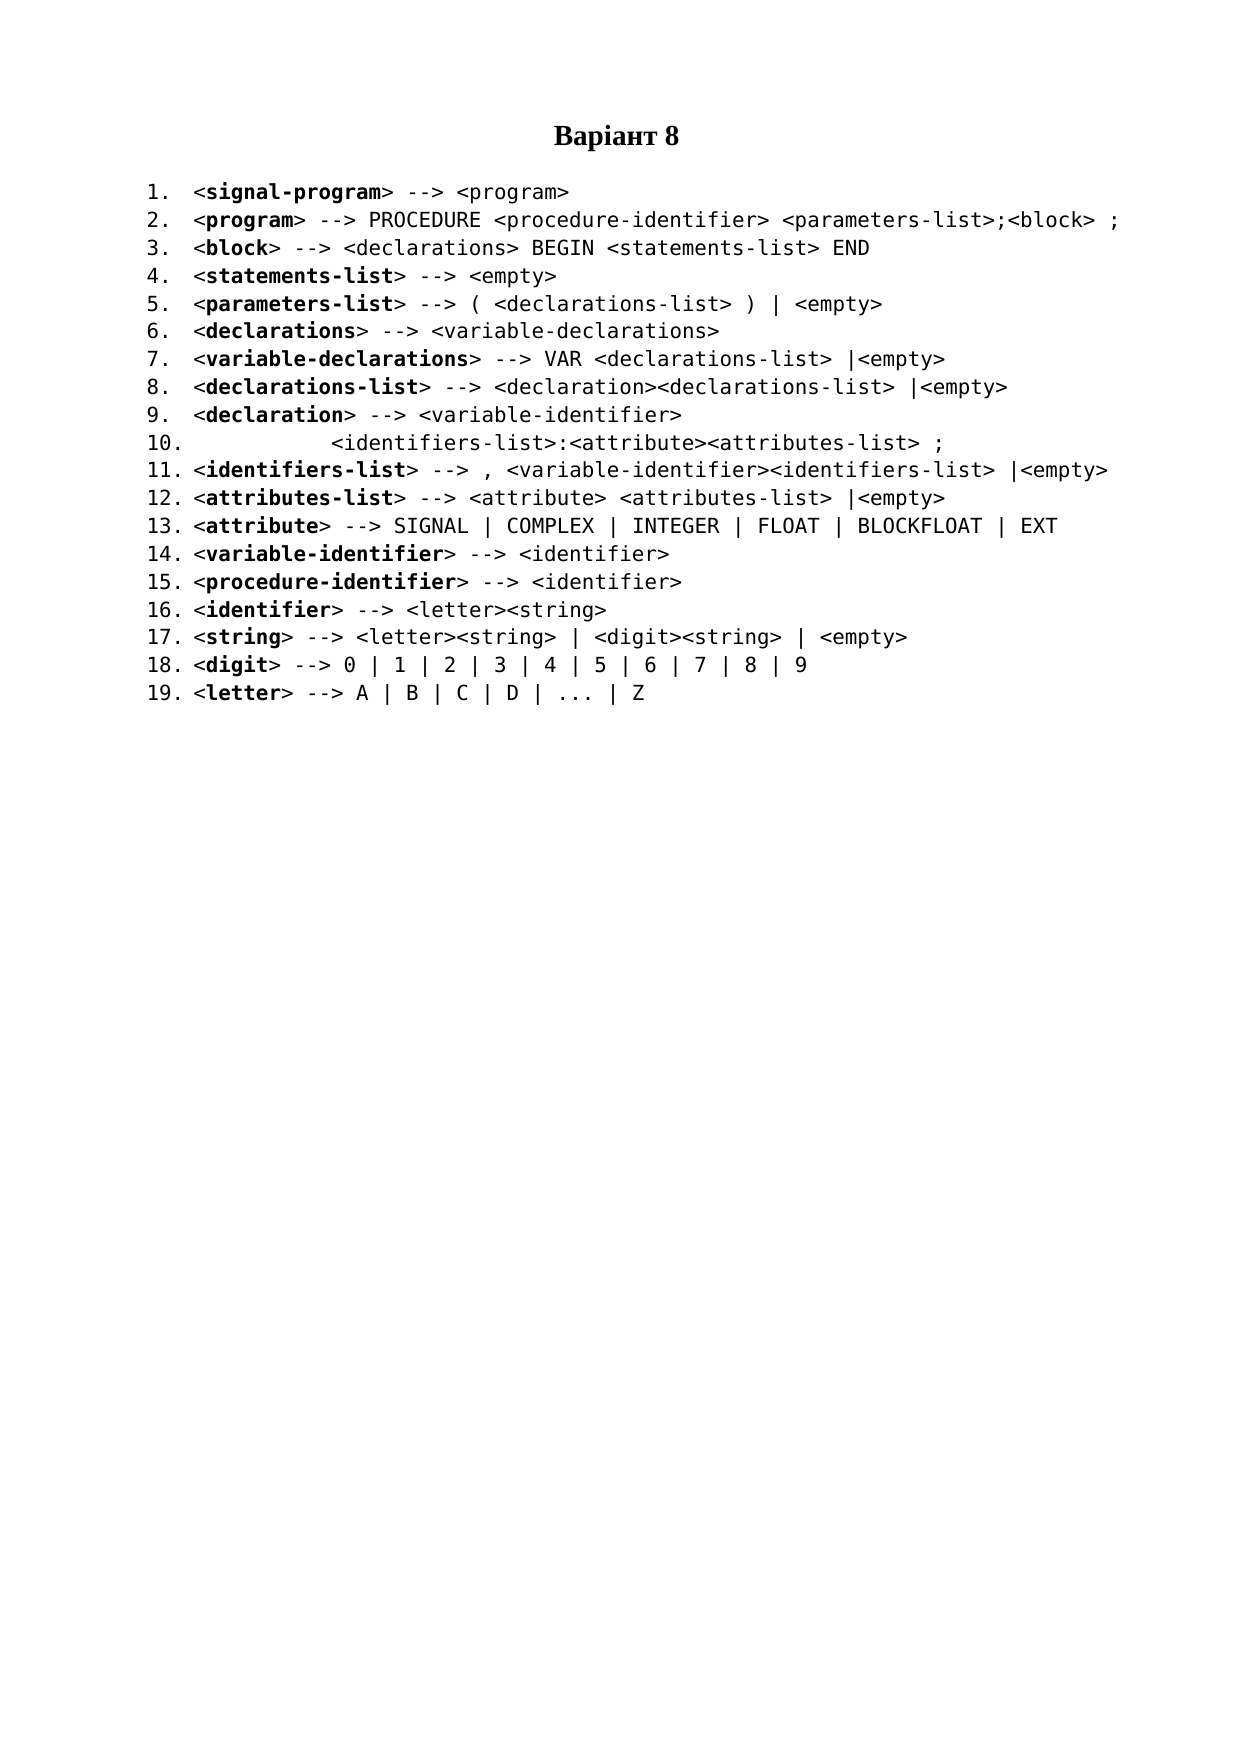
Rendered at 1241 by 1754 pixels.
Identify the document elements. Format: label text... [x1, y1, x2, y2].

list <procedure-identifier> --> <identifier> [146, 570, 1122, 594]
list <identifiers-list> --> , <variable-identifier><identifiers-list> |<empty> [146, 458, 1122, 483]
list <declarations-list> --> <declaration><declarations-list> |<empty> [146, 375, 1122, 399]
list <identifiers-list>:<attribute><attributes-list> ; [146, 431, 1122, 455]
list <attributes-list> --> <attribute> <attributes-list> |<empty> [146, 486, 1122, 511]
list <attribute> --> SIGNAL | COMPLEX | INTEGER | FLOAT | BLOCKFLOAT | EXT [146, 514, 1122, 538]
list <signal-program> --> <program> [146, 180, 1122, 205]
list <declaration> --> <variable-identifier> [146, 403, 1122, 427]
list <variable-identifier> --> <identifier> [146, 542, 1122, 566]
list <variable-declarations> --> VAR <declarations-list> |<empty> [146, 347, 1122, 372]
list <parameters-list> --> ( <declarations-list> ) | <empty> [146, 292, 1122, 316]
list <declarations> --> <variable-declarations> [146, 319, 1122, 344]
list <identifier> --> <letter><string> [146, 598, 1122, 622]
list <string> --> <letter><string> | <digit><string> | <empty> [146, 625, 1122, 650]
list <program> --> PROCEDURE <procedure-identifier> <parameters-list>;<block> ; [146, 208, 1122, 232]
list <digit> --> 0 | 1 | 2 | 3 | 4 | 5 | 6 | 7 | 8 | 9 [146, 653, 1122, 677]
list <statements-list> --> <empty> [146, 264, 1122, 288]
list <letter> --> A | B | C | D | ... | Z [146, 681, 1122, 705]
list <block> --> <declarations> BEGIN <statements-list> END [146, 236, 1122, 260]
text Варіант 8 [118, 118, 1122, 152]
